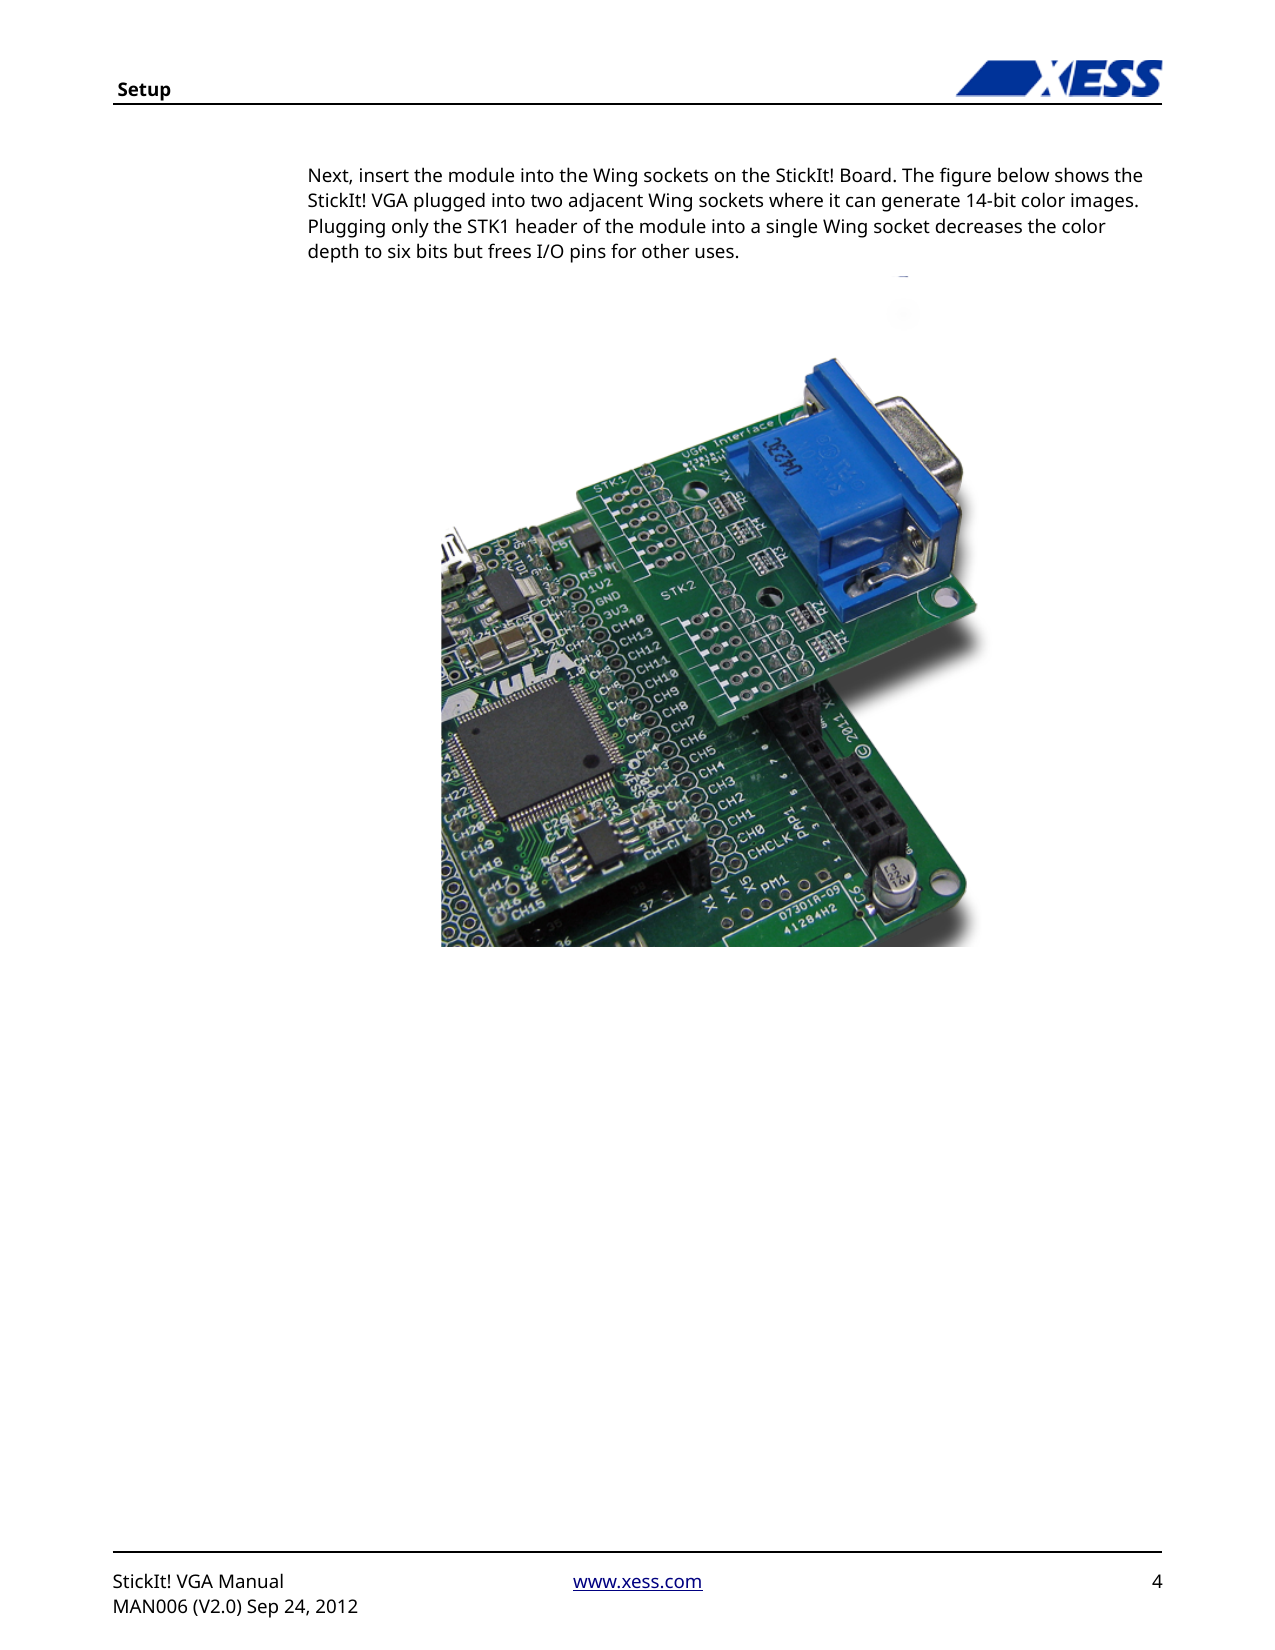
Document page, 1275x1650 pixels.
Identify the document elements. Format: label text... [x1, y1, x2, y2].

picture [955, 60, 1163, 97]
text Next, insert the module into the Wing sockets on the StickIt! Board. The figure below shows the StickIt! VGA plugged into two adjacent Wing sockets where it can generate 14-bit color images. Plugging only the STK1 header of the module into a single Wing socket decreases the color depth to six bits but frees I/O pins for other uses. [307, 162, 1162, 264]
picture [441, 276, 1029, 947]
